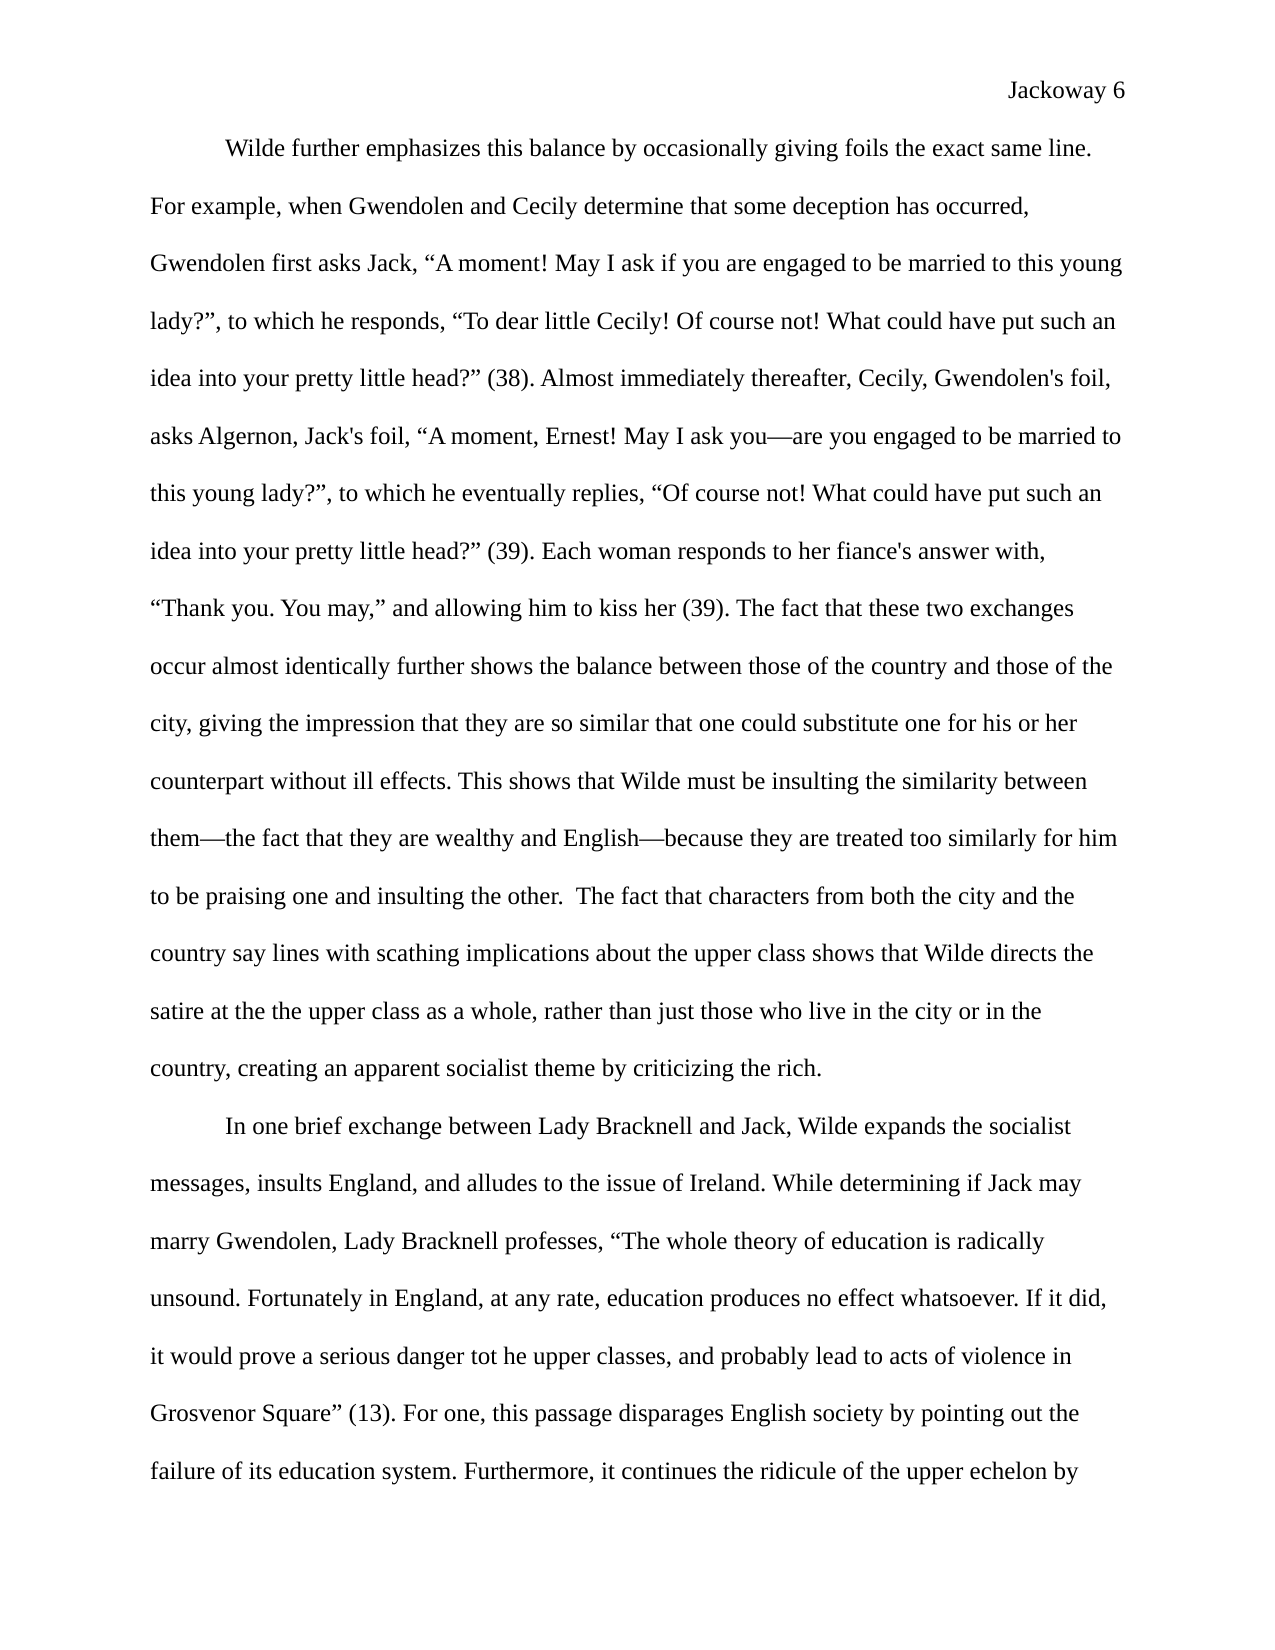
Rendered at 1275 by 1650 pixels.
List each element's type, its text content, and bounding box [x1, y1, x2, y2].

text Wilde further emphasizes this balance by occasionally giving foils the exact same line. For example, when Gwendolen and Cecily determine that some deception has occurred, Gwendolen first asks Jack, “A moment! May I ask if you are engaged to be married to this young lady?”, to which he responds, “To dear little Cecily! Of course not! What could have put such an idea into your pretty little head?” (38). Almost immediately thereafter, Cecily, Gwendolen's foil, asks Algernon, Jack's foil, “A moment, Ernest! May I ask you—are you engaged to be married to this young lady?”, to which he eventually replies, “Of course not! What could have put such an idea into your pretty little head?” (39). Each woman responds to her fiance's answer with, “Thank you. You may,” and allowing him to kiss her (39). The fact that these two exchanges occur almost identically further shows the balance between those of the country and those of the city, giving the impression that they are so similar that one could substitute one for his or her counterpart without ill effects. This shows that Wilde must be insulting the similarity between them—the fact that they are wealthy and English—because they are treated too similarly for him to be praising one and insulting the other. The fact that characters from both the city and the country say lines with scathing implications about the upper class shows that Wilde directs the satire at the the upper class as a whole, rather than just those who live in the city or in the country, creating an apparent socialist theme by criticizing the rich. [150, 133, 1125, 1082]
text In one brief exchange between Lady Bracknell and Jack, Wilde expands the socialist messages, insults England, and alludes to the issue of Ireland. While determining if Jack may marry Gwendolen, Lady Bracknell professes, “The whole theory of education is radically unsound. Fortunately in England, at any rate, education produces no effect whatsoever. If it did, it would prove a serious danger tot he upper classes, and probably lead to acts of violence in Grosvenor Square” (13). For one, this passage disparages English society by pointing out the failure of its education system. Furthermore, it continues the ridicule of the upper echelon by [150, 1111, 1125, 1484]
